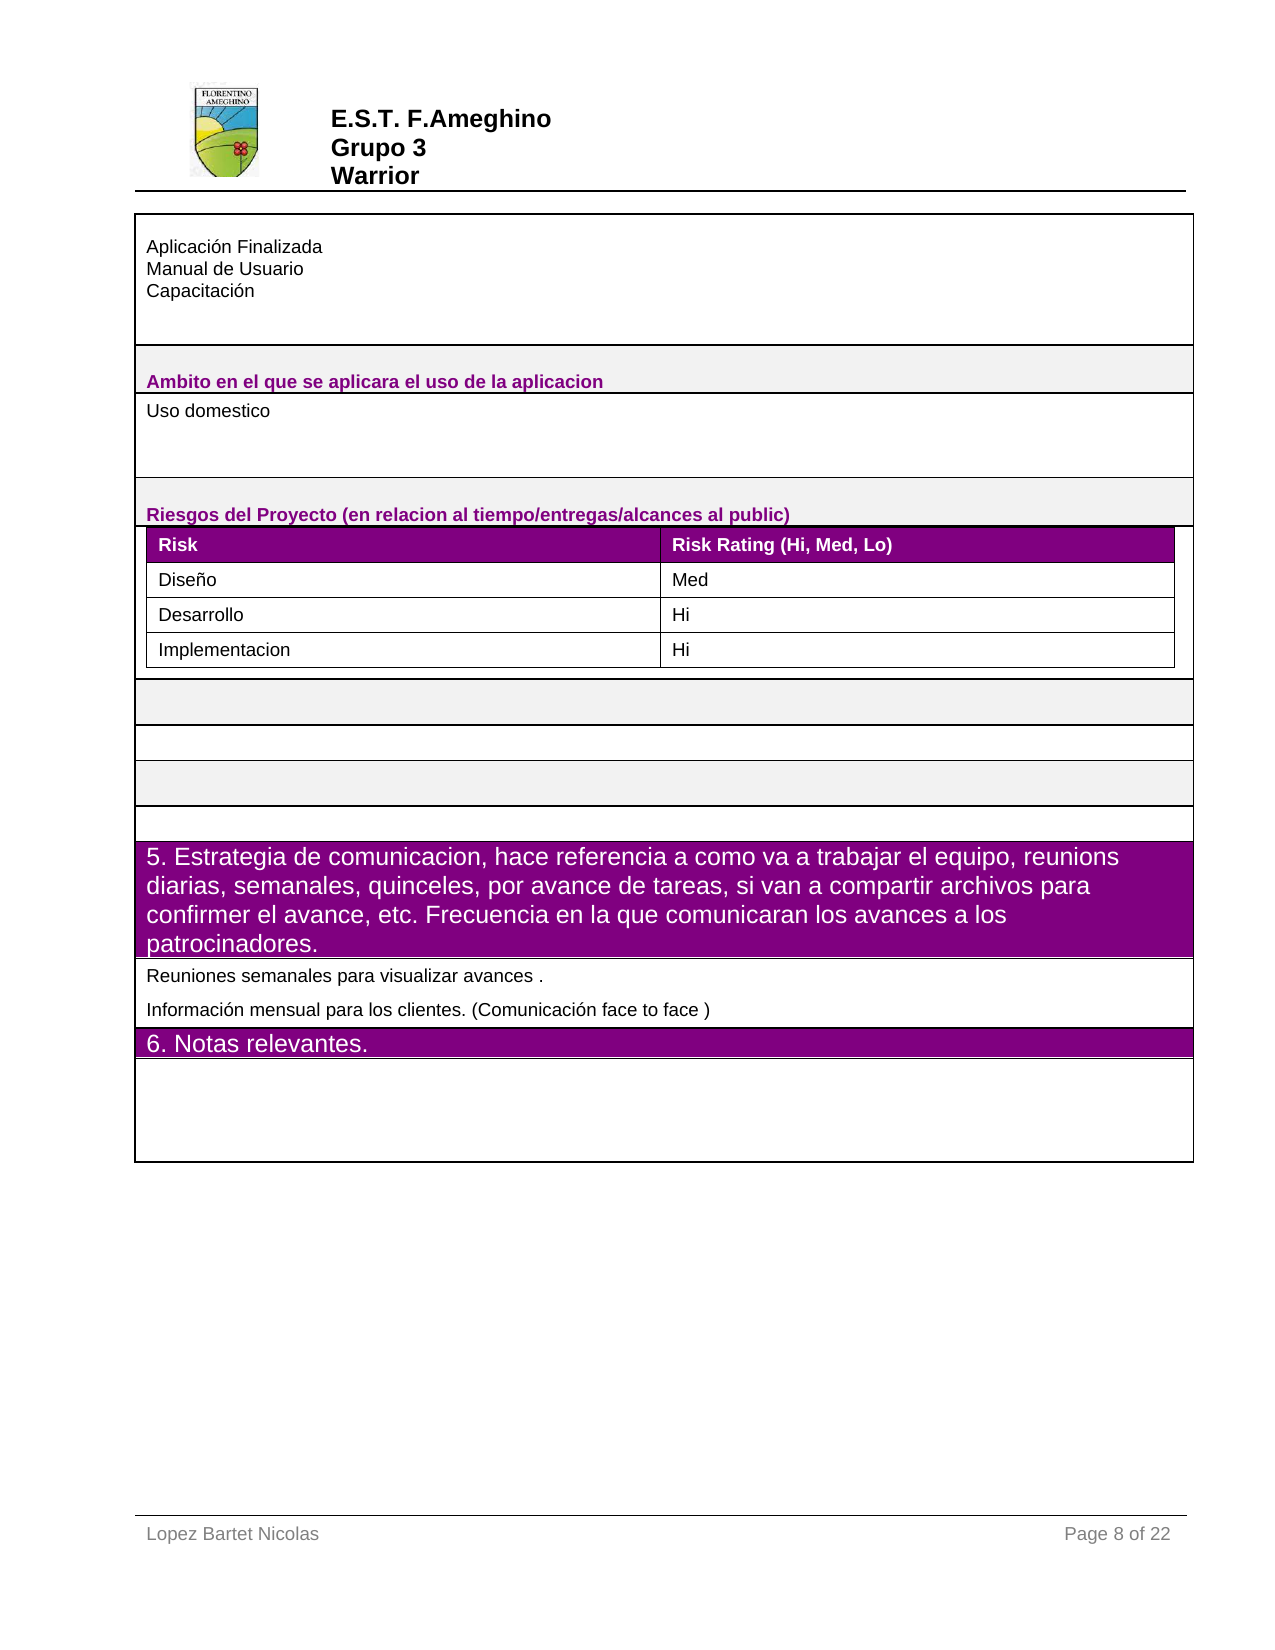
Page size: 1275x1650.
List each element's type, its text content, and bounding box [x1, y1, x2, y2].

table_cell [136, 680, 1193, 724]
table_cell [136, 1059, 1193, 1161]
table_cell [136, 726, 1193, 759]
table_cell Uso domestico [136, 394, 1193, 477]
table_cell Riesgos del Proyecto (en relacion al tiempo/entregas/alcances al public) [136, 478, 1193, 525]
table_cell 5. Estrategia de comunicacion, hace referencia a como va a trabajar el equipo, reunions diarias, semanales, quinceles, por avance de tareas, si van a compartir archivos para confirmer el avance, etc. Frecuencia en la que comunicaran los avances a los patrocinadores. [136, 842, 1193, 957]
table_cell Aplicación Finalizada Manual de Usuario Capacitación [136, 215, 1193, 344]
table_cell Ambito en el que se aplicara el uso de la aplicacion [136, 346, 1193, 392]
table_header Risk Rating (Hi, Med, Lo) [661, 528, 1174, 562]
table_cell Hi [661, 598, 1174, 632]
table_cell [136, 807, 1193, 841]
table_cell Implementacion [147, 633, 660, 667]
table_header Risk [147, 528, 660, 562]
table_cell Med [661, 563, 1174, 597]
table_cell Desarrollo [147, 598, 660, 632]
table_cell [136, 527, 1193, 678]
table_cell Hi [661, 633, 1174, 667]
table_cell Diseño [147, 563, 660, 597]
table_cell 6. Notas relevantes. [136, 1029, 1193, 1057]
table_cell Reuniones semanales para visualizar avances . Información mensual para los clientes. (Comunicación face to face ) [136, 959, 1193, 1027]
picture [189, 82, 260, 177]
table_cell [136, 761, 1193, 805]
